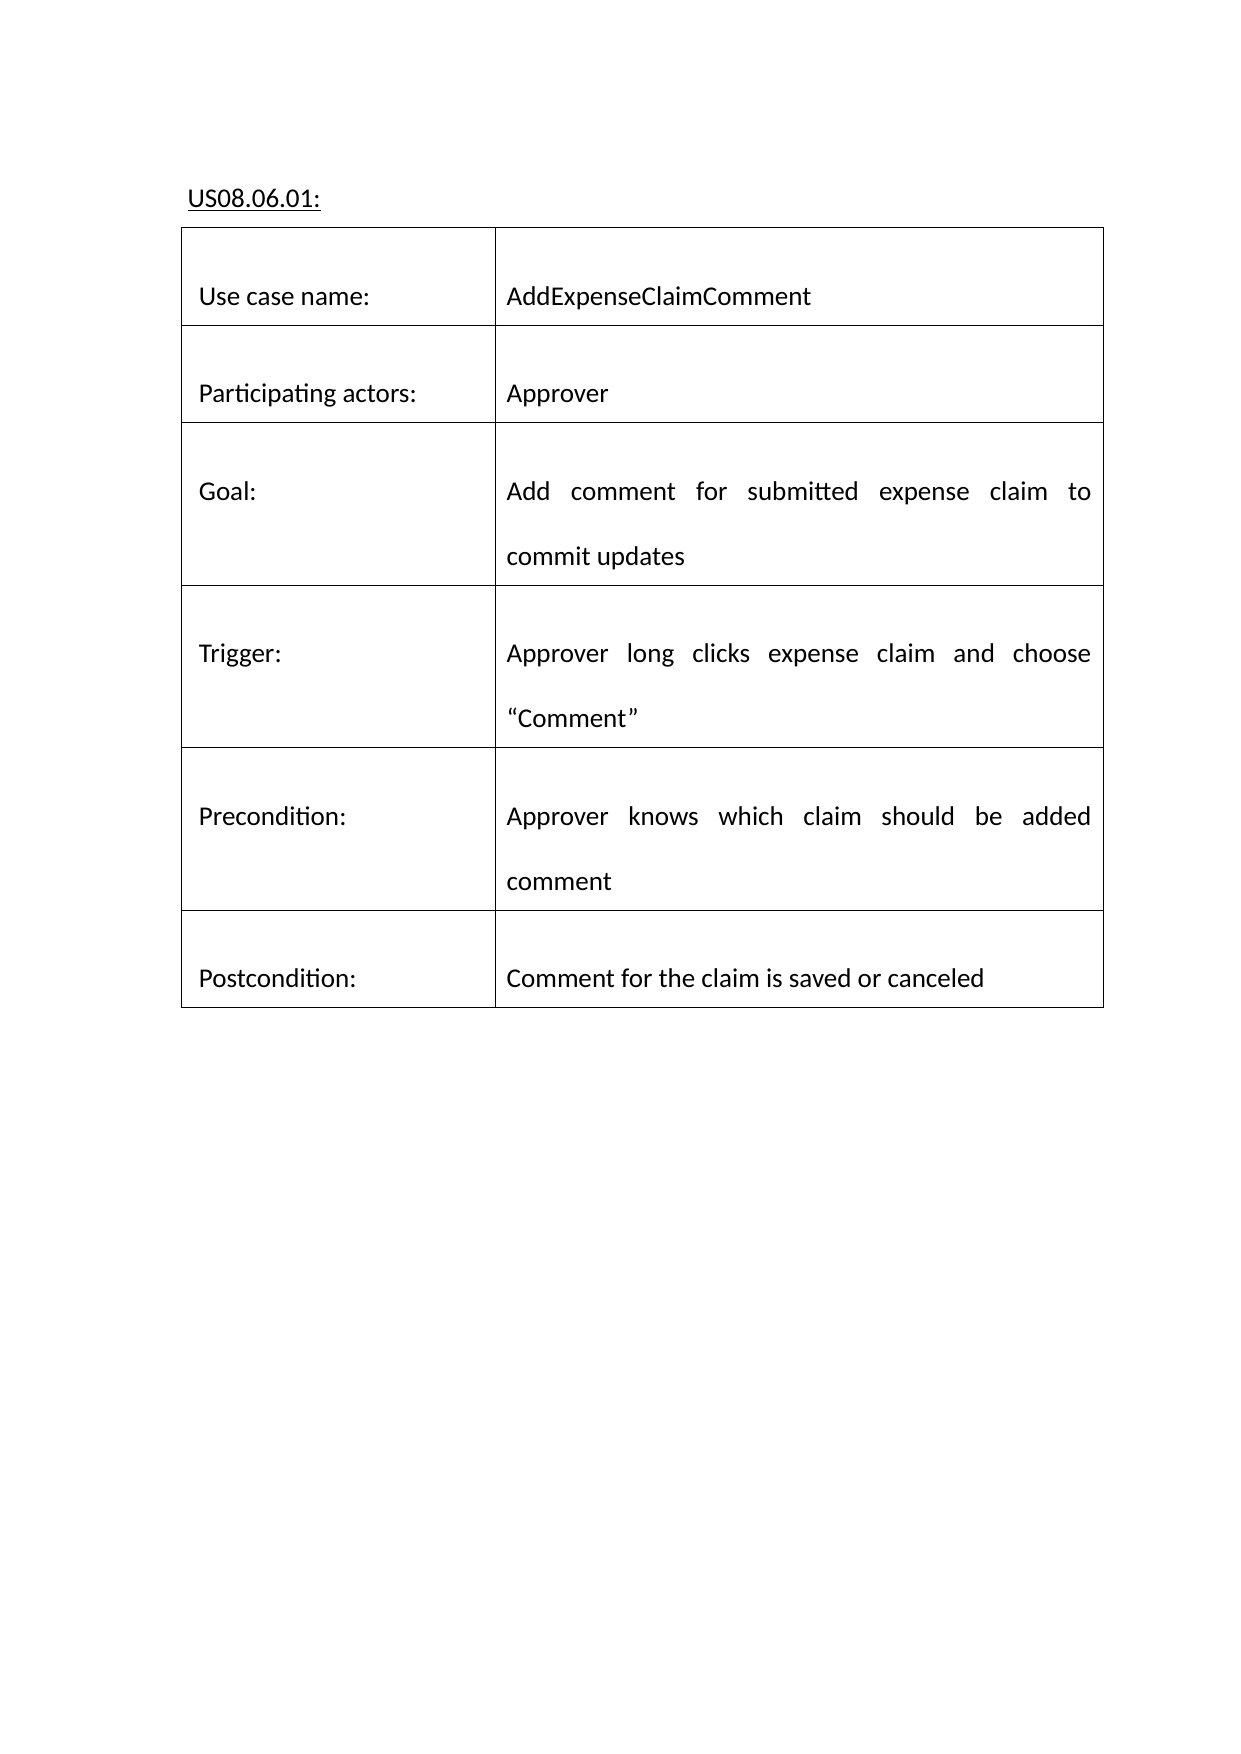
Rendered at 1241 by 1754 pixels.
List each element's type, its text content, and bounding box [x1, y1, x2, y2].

text US08.06.01: [187, 162, 1053, 227]
table_cell Postcondition: [182, 911, 495, 1007]
table_cell Approver [496, 326, 1103, 422]
table_cell Precondition: [182, 748, 495, 909]
table_cell Participating actors: [182, 326, 495, 422]
table_cell Trigger: [182, 586, 495, 747]
table_cell Approver knows which claim should be added comment [496, 748, 1103, 909]
table_cell Goal: [182, 423, 495, 584]
table_cell Approver long clicks expense claim and choose “Comment” [496, 586, 1103, 747]
table_cell Add comment for submitted expense claim to commit updates [496, 423, 1103, 584]
table_header AddExpenseClaimComment [496, 228, 1103, 324]
table_header Use case name: [182, 228, 495, 324]
table_cell Comment for the claim is saved or canceled [496, 911, 1103, 1007]
